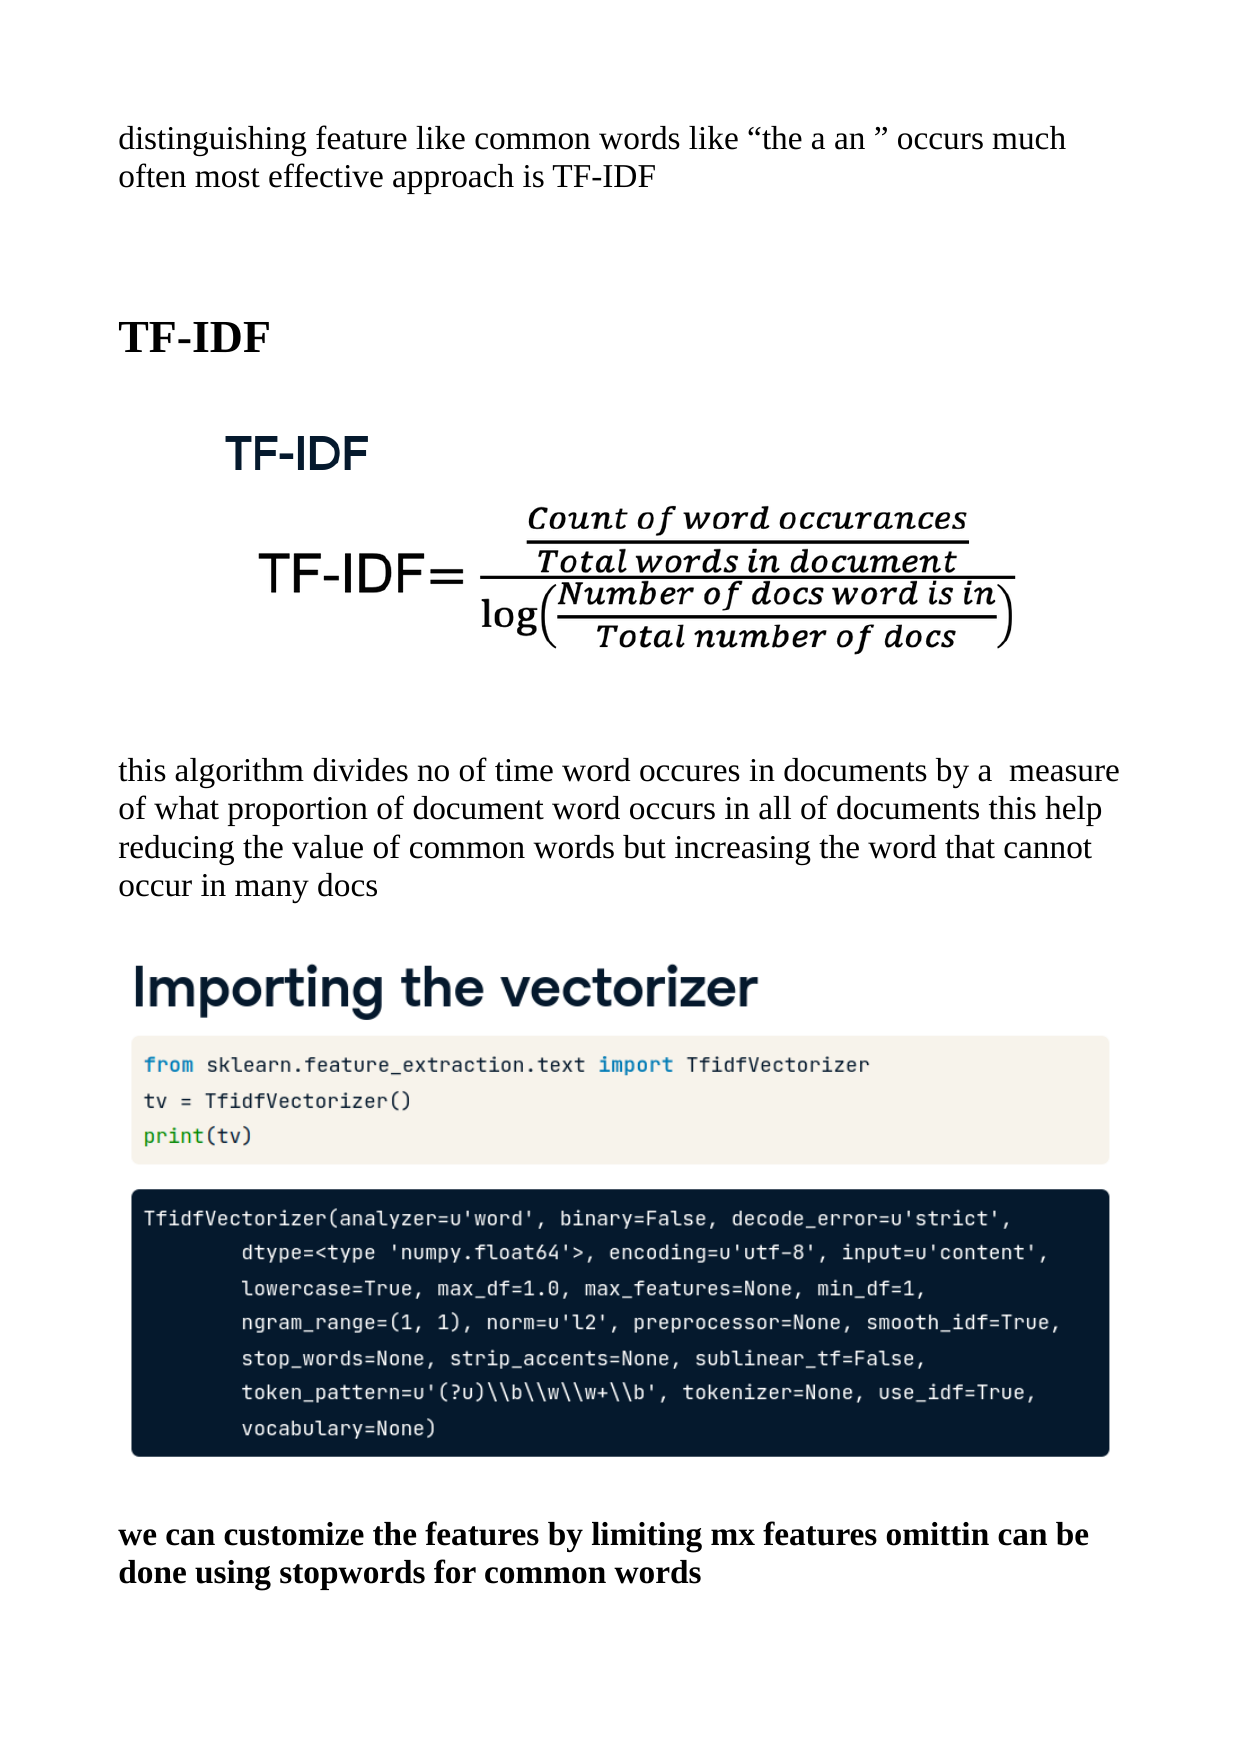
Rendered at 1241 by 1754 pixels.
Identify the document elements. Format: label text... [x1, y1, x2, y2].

text distinguishing feature like common words like “the a an ” occurs much often most effective approach is TF-IDF [118, 118, 1122, 195]
picture [213, 415, 1027, 674]
picture [118, 941, 1123, 1476]
text this algorithm divides no of time word occures in documents by a measure of what proportion of document word occurs in all of documents this help reducing the value of common words but increasing the word that cannot occur in many docs [118, 750, 1122, 903]
text we can customize the features by limiting mx features omittin can be done using stopwords for common words [118, 1514, 1122, 1591]
text TF-IDF [118, 310, 1122, 362]
